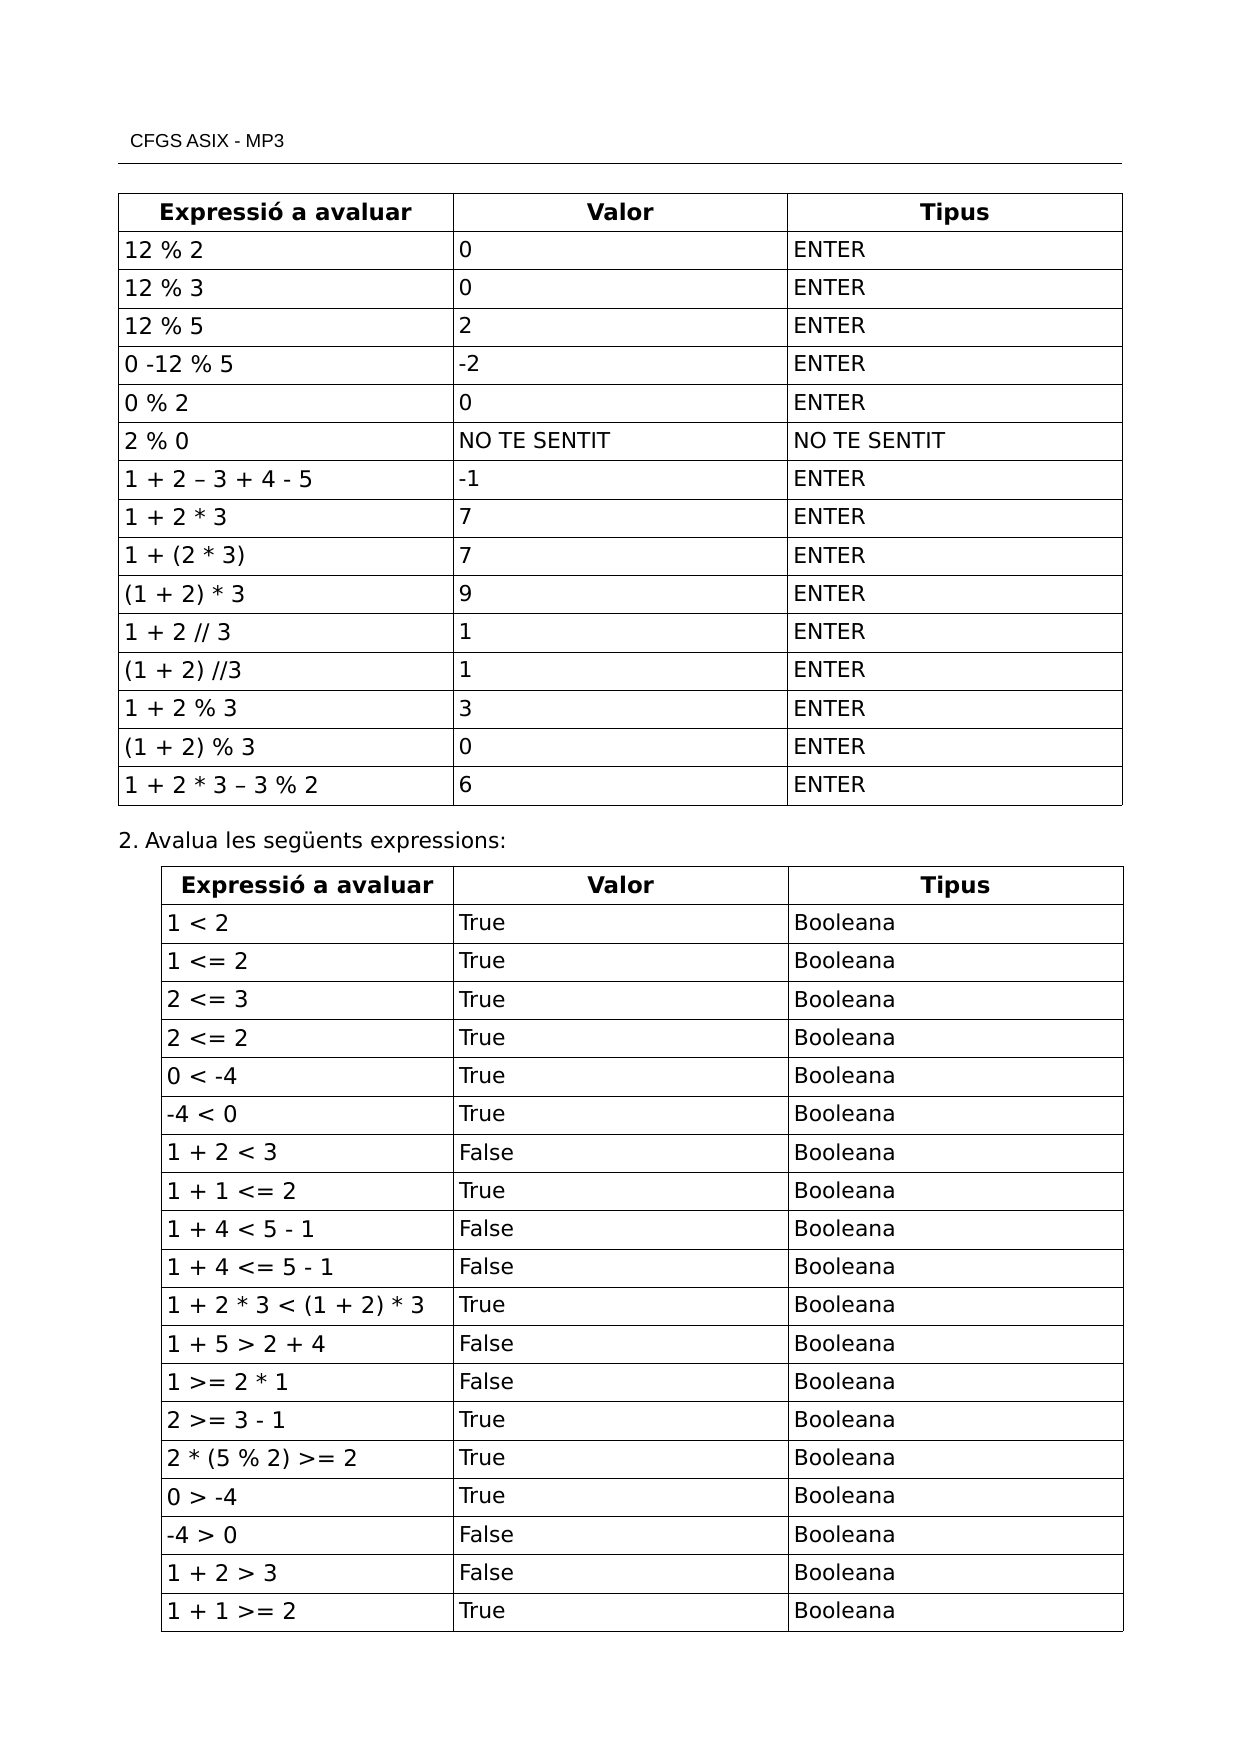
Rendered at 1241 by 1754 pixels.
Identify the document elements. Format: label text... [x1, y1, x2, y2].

table_cell Booleana [789, 1517, 1123, 1554]
table_cell 0 [454, 385, 787, 422]
table_cell True [454, 1097, 788, 1134]
table_cell -2 [454, 347, 787, 384]
table_cell (1 + 2) * 3 [119, 576, 453, 613]
table_cell 1 + 2 > 3 [162, 1555, 453, 1592]
table_cell True [454, 1020, 788, 1057]
table_cell 1 < 2 [162, 905, 453, 943]
table_cell False [454, 1250, 788, 1287]
table_cell Booleana [789, 1594, 1123, 1631]
table_cell 2 <= 3 [162, 982, 453, 1019]
table_cell Booleana [789, 905, 1123, 943]
table_cell True [454, 905, 788, 943]
table_cell 1 + 2 – 3 + 4 - 5 [119, 461, 453, 499]
table_header Expressió a avaluar [162, 867, 453, 904]
table_cell 1 + 1 <= 2 [162, 1173, 453, 1210]
table_cell 1 + 2 < 3 [162, 1135, 453, 1172]
table_cell 1 + 2 * 3 – 3 % 2 [119, 767, 453, 804]
table_cell (1 + 2) % 3 [119, 729, 453, 766]
table_cell Booleana [789, 1173, 1123, 1210]
table_cell False [454, 1555, 788, 1592]
table_cell 1 + 2 % 3 [119, 691, 453, 728]
table_cell 1 [454, 614, 787, 652]
table_cell Booleana [789, 944, 1123, 981]
table_cell -1 [454, 461, 787, 499]
table_cell Booleana [789, 982, 1123, 1019]
table_cell False [454, 1517, 788, 1554]
table_header Tipus [788, 194, 1122, 231]
table_cell ENTER [788, 461, 1122, 499]
table_cell 1 + 4 < 5 - 1 [162, 1211, 453, 1248]
table_cell 7 [454, 500, 787, 537]
table_cell 0 % 2 [119, 385, 453, 422]
table_cell ENTER [788, 500, 1122, 537]
table_cell False [454, 1364, 788, 1401]
table_cell Booleana [789, 1020, 1123, 1057]
table_cell Booleana [789, 1058, 1123, 1096]
table_cell 1 + 5 > 2 + 4 [162, 1326, 453, 1363]
table_cell Booleana [789, 1250, 1123, 1287]
table_cell Booleana [789, 1364, 1123, 1401]
table_cell 2 % 0 [119, 423, 453, 460]
table_cell ENTER [788, 538, 1122, 575]
table_cell Booleana [789, 1097, 1123, 1134]
table_cell ENTER [788, 270, 1122, 307]
table_cell True [454, 1441, 788, 1478]
table_cell True [454, 982, 788, 1019]
table_cell 1 + 1 >= 2 [162, 1594, 453, 1631]
table_cell 12 % 5 [119, 309, 453, 346]
table_cell False [454, 1135, 788, 1172]
table_cell 1 + (2 * 3) [119, 538, 453, 575]
table_header Valor [454, 194, 787, 231]
table_cell True [454, 1173, 788, 1210]
table_cell ENTER [788, 347, 1122, 384]
table_cell Booleana [789, 1555, 1123, 1592]
table_cell 7 [454, 538, 787, 575]
table_cell 0 [454, 729, 787, 766]
table_cell Booleana [789, 1479, 1123, 1516]
table_cell 0 > -4 [162, 1479, 453, 1516]
table_header Expressió a avaluar [119, 194, 453, 231]
table_cell 0 -12 % 5 [119, 347, 453, 384]
table_cell -4 < 0 [162, 1097, 453, 1134]
table_cell 1 + 2 * 3 < (1 + 2) * 3 [162, 1288, 453, 1325]
table_cell ENTER [788, 385, 1122, 422]
table_cell 2 <= 2 [162, 1020, 453, 1057]
table_cell Booleana [789, 1402, 1123, 1439]
table_cell True [454, 1479, 788, 1516]
list Avalua les següents expressions: [118, 828, 1122, 854]
table_cell 1 <= 2 [162, 944, 453, 981]
table_cell NO TE SENTIT [788, 423, 1122, 460]
table_cell False [454, 1211, 788, 1248]
table_cell 9 [454, 576, 787, 613]
table_cell 1 + 2 * 3 [119, 500, 453, 537]
table_header Tipus [789, 867, 1123, 904]
table_cell ENTER [788, 309, 1122, 346]
table_cell -4 > 0 [162, 1517, 453, 1554]
table_cell False [454, 1326, 788, 1363]
table_cell Booleana [789, 1211, 1123, 1248]
table_cell ENTER [788, 232, 1122, 269]
table_cell ENTER [788, 653, 1122, 690]
table_cell 12 % 2 [119, 232, 453, 269]
table_cell NO TE SENTIT [454, 423, 787, 460]
table_cell Booleana [789, 1326, 1123, 1363]
table_cell 0 [454, 270, 787, 307]
table_cell ENTER [788, 691, 1122, 728]
table_cell (1 + 2) //3 [119, 653, 453, 690]
table_cell 0 [454, 232, 787, 269]
table_cell 1 >= 2 * 1 [162, 1364, 453, 1401]
table_cell True [454, 1288, 788, 1325]
table_cell True [454, 944, 788, 981]
table_cell 1 + 4 <= 5 - 1 [162, 1250, 453, 1287]
table_cell Booleana [789, 1441, 1123, 1478]
table_cell ENTER [788, 729, 1122, 766]
table_cell Booleana [789, 1135, 1123, 1172]
table_cell ENTER [788, 614, 1122, 652]
table_cell ENTER [788, 767, 1122, 804]
table_cell 2 >= 3 - 1 [162, 1402, 453, 1439]
table_cell ENTER [788, 576, 1122, 613]
table_cell True [454, 1594, 788, 1631]
table_cell True [454, 1058, 788, 1096]
table_cell 0 < -4 [162, 1058, 453, 1096]
table_cell 1 + 2 // 3 [119, 614, 453, 652]
table_cell 1 [454, 653, 787, 690]
table_header Valor [454, 867, 788, 904]
table_cell True [454, 1402, 788, 1439]
table_cell 12 % 3 [119, 270, 453, 307]
table_cell 6 [454, 767, 787, 804]
table_cell 3 [454, 691, 787, 728]
table_cell 2 * (5 % 2) >= 2 [162, 1441, 453, 1478]
table_cell Booleana [789, 1288, 1123, 1325]
table_cell 2 [454, 309, 787, 346]
